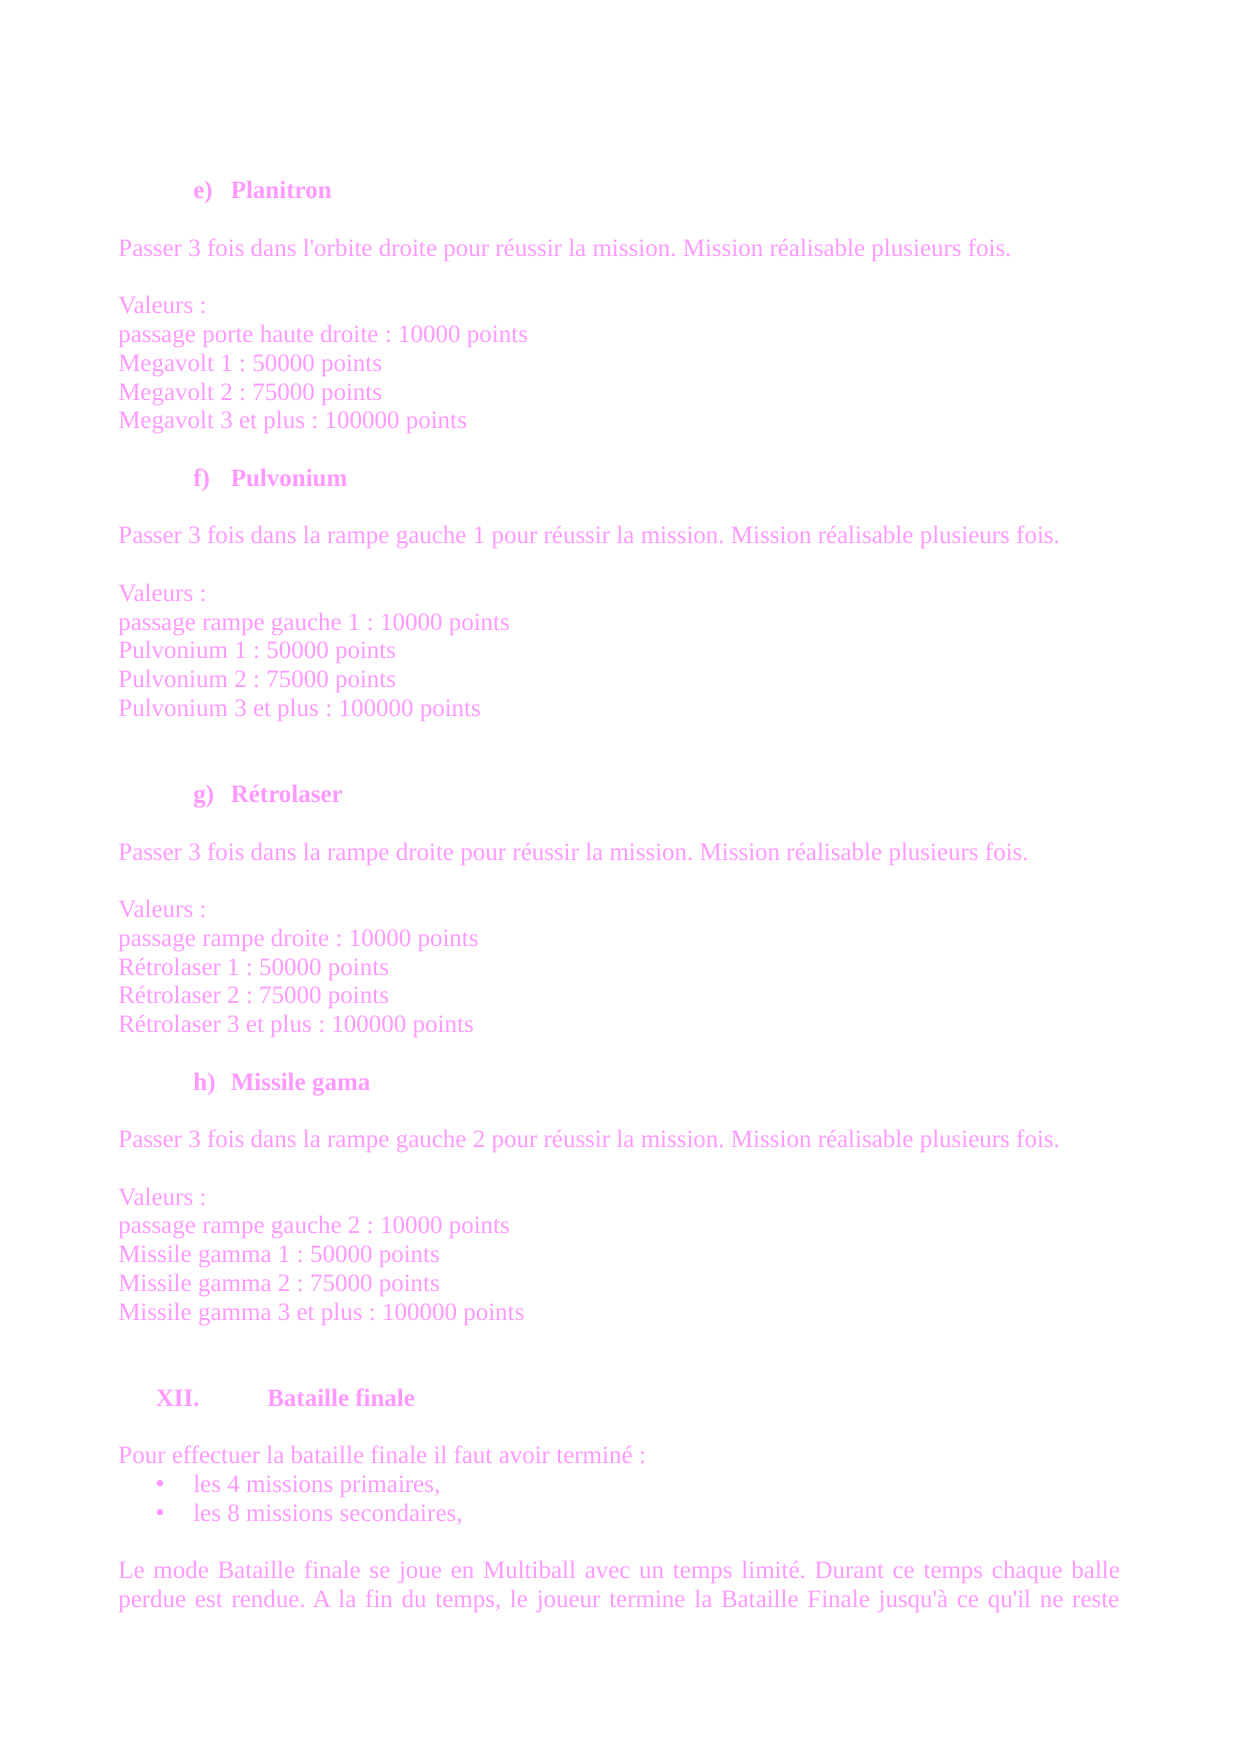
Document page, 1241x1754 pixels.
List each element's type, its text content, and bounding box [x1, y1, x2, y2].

text Passer 3 fois dans l'orbite droite pour réussir la mission. Mission réalisable plusieurs fois. [118, 233, 1122, 262]
text Pour effectuer la bataille finale il faut avoir terminé : [118, 1441, 1122, 1469]
text passage rampe gauche 2 : 10000 points [118, 1211, 1122, 1239]
list Bataille finale [156, 1383, 1122, 1412]
text Megavolt 1 : 50000 points [118, 348, 1122, 377]
list Pulvonium [193, 463, 1122, 492]
list les 8 missions secondaires, [156, 1498, 1122, 1527]
text Rétrolaser 1 : 50000 points [118, 952, 1122, 981]
text Passer 3 fois dans la rampe gauche 2 pour réussir la mission. Mission réalisable plusieurs fois. [118, 1124, 1122, 1153]
text Passer 3 fois dans la rampe droite pour réussir la mission. Mission réalisable plusieurs fois. [118, 837, 1122, 866]
text Missile gamma 1 : 50000 points [118, 1239, 1122, 1268]
text Valeurs : [118, 894, 1122, 923]
text Valeurs : [118, 578, 1122, 607]
text Valeurs : [118, 291, 1122, 319]
text passage rampe droite : 10000 points [118, 923, 1122, 952]
list Rétrolaser [193, 779, 1122, 808]
text Pulvonium 1 : 50000 points [118, 636, 1122, 664]
text Rétrolaser 2 : 75000 points [118, 981, 1122, 1009]
text Missile gamma 2 : 75000 points [118, 1268, 1122, 1297]
list les 4 missions primaires, [156, 1469, 1122, 1498]
text Megavolt 3 et plus : 100000 points [118, 406, 1122, 434]
list Planitron [193, 176, 1122, 204]
text Pulvonium 3 et plus : 100000 points [118, 693, 1122, 722]
text Missile gamma 3 et plus : 100000 points [118, 1297, 1122, 1326]
text Rétrolaser 3 et plus : 100000 points [118, 1009, 1122, 1038]
text Valeurs : [118, 1182, 1122, 1211]
list Missile gama [193, 1067, 1122, 1096]
text passage porte haute droite : 10000 points [118, 319, 1122, 348]
text passage rampe gauche 1 : 10000 points [118, 607, 1122, 636]
text Passer 3 fois dans la rampe gauche 1 pour réussir la mission. Mission réalisable plusieurs fois. [118, 521, 1122, 549]
text Le mode Bataille finale se joue en Multiball avec un temps limité. Durant ce temps chaque balle perdue est rendue. A la fin du temps, le joueur termine la Bataille Finale jusqu'à ce qu'il ne reste [118, 1556, 1122, 1613]
text Pulvonium 2 : 75000 points [118, 664, 1122, 693]
text Megavolt 2 : 75000 points [118, 377, 1122, 406]
